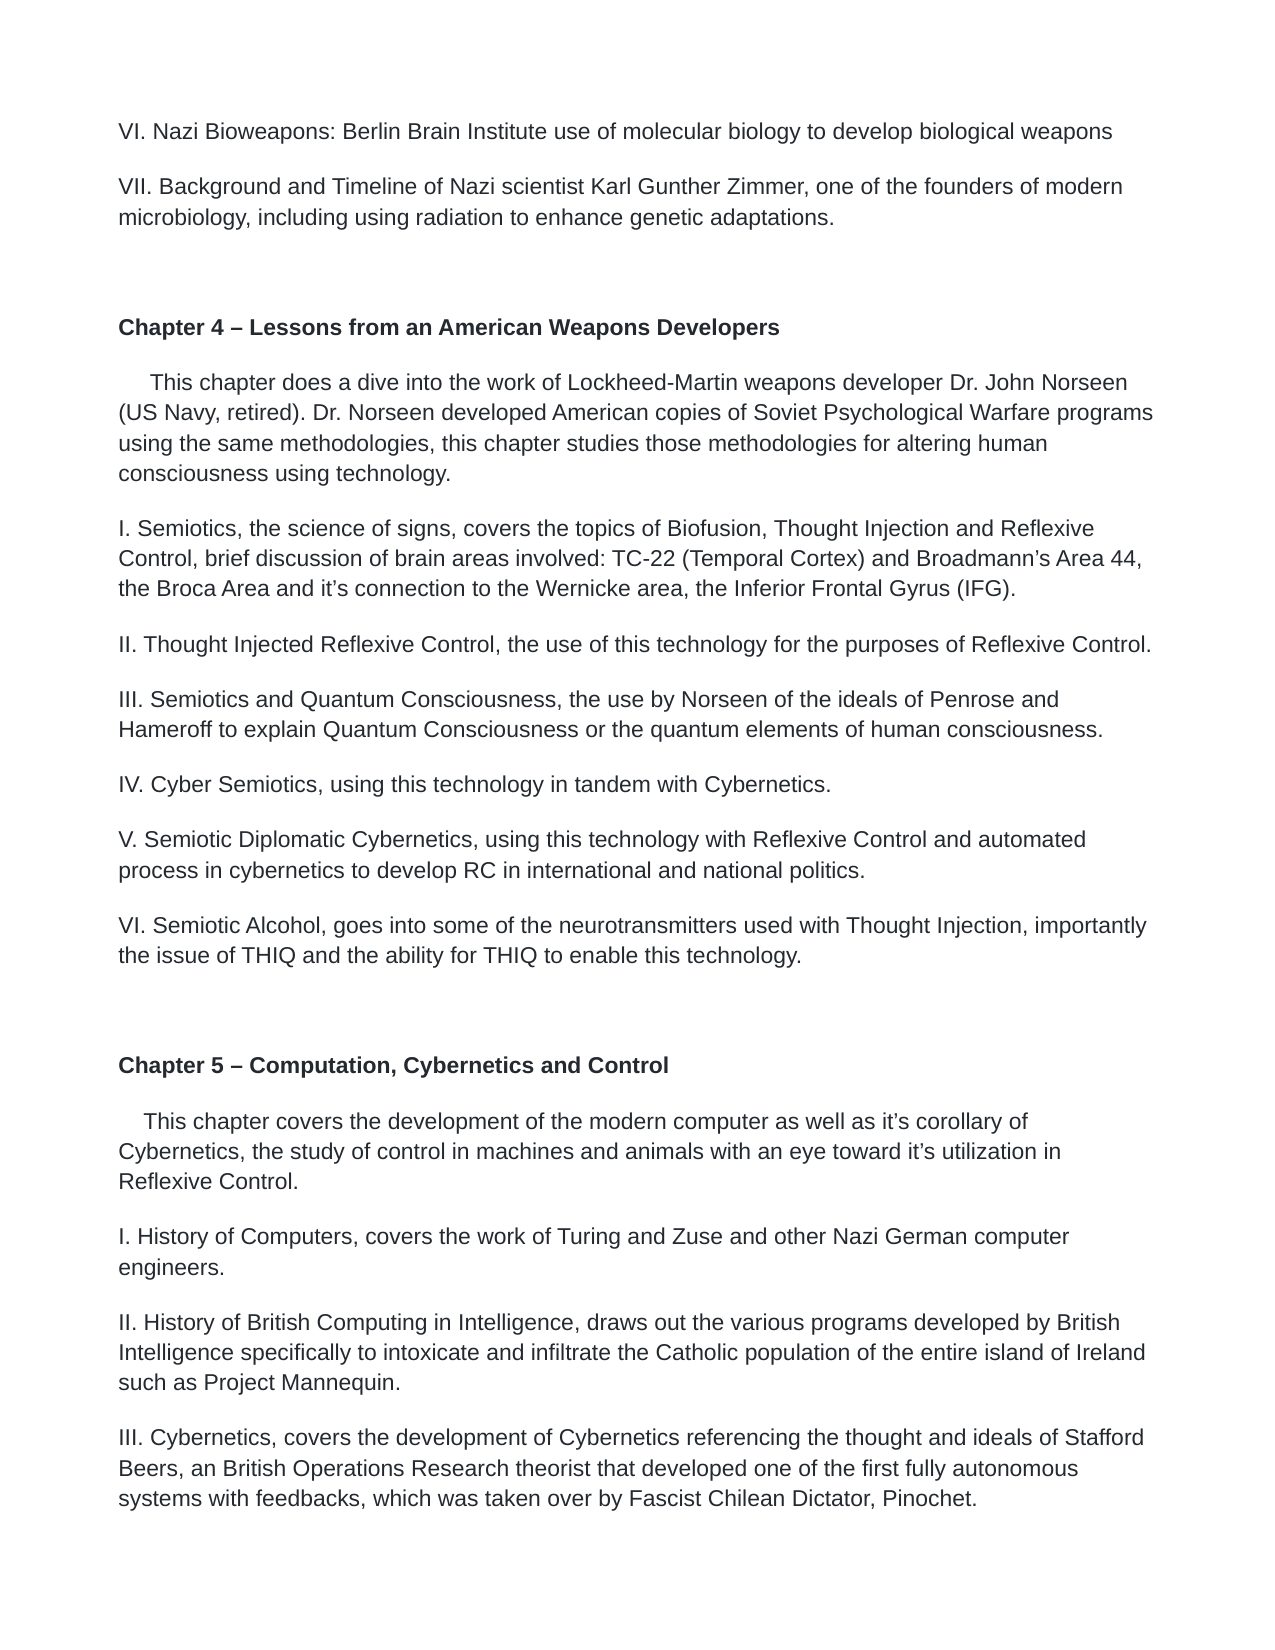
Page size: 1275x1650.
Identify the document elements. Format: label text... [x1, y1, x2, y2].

text V. Semiotic Diplomatic Cybernetics, using this technology with Reflexive Control and automated process in cybernetics to develop RC in international and national politics. [118, 826, 1157, 883]
text I. History of Computers, covers the work of Turing and Zuse and other Nazi German computer engineers. [118, 1223, 1157, 1280]
text III. Semiotics and Quantum Consciousness, the use by Norseen of the ideals of Penrose and Hameroff to explain Quantum Consciousness or the quantum elements of human consciousness. [118, 686, 1157, 742]
text This chapter does a dive into the work of Lockheed-Martin weapons developer Dr. John Norseen (US Navy, retired). Dr. Norseen developed American copies of Soviet Psychological Warfare programs using the same methodologies, this chapter studies those methodologies for altering human consciousness using technology. [118, 369, 1157, 486]
text Chapter 5 – Computation, Cybernetics and Control [118, 1052, 1157, 1079]
text VII. Background and Timeline of Nazi scientist Karl Gunther Zimmer, one of the founders of modern microbiology, including using radiation to enhance genetic adaptations. [118, 173, 1157, 230]
text Chapter 4 – Lessons from an American Weapons Developers [118, 314, 1157, 340]
text This chapter covers the development of the modern computer as well as it’s corollary of Cybernetics, the study of control in machines and animals with an eye toward it’s utilization in Reflexive Control. [118, 1108, 1157, 1194]
text I. Semiotics, the science of signs, covers the topics of Biofusion, Thought Injection and Reflexive Control, brief discussion of brain areas involved: TC-22 (Temporal Cortex) and Broadmann’s Area 44, the Broca Area and it’s connection to the Wernicke area, the Inferior Frontal Gyrus (IFG). [118, 515, 1157, 602]
text VI. Semiotic Alcohol, goes into some of the neurotransmitters used with Thought Injection, importantly the issue of THIQ and the ability for THIQ to enable this technology. [118, 912, 1157, 968]
text II. History of British Computing in Intelligence, draws out the various programs developed by British Intelligence specifically to intoxicate and infiltrate the Catholic population of the entire island of Ireland such as Project Mannequin. [118, 1309, 1157, 1396]
text VI. Nazi Bioweapons: Berlin Brain Institute use of molecular biology to develop biological weapons [118, 118, 1157, 144]
text III. Cybernetics, covers the development of Cybernetics referencing the thought and ideals of Stafford Beers, an British Operations Research theorist that developed one of the first fully autonomous systems with feedbacks, which was taken over by Fascist Chilean Dictator, Pinochet. [118, 1424, 1157, 1511]
text II. Thought Injected Reflexive Control, the use of this technology for the purposes of Reflexive Control. [118, 631, 1157, 657]
text IV. Cyber Semiotics, using this technology in tandem with Cybernetics. [118, 771, 1157, 798]
